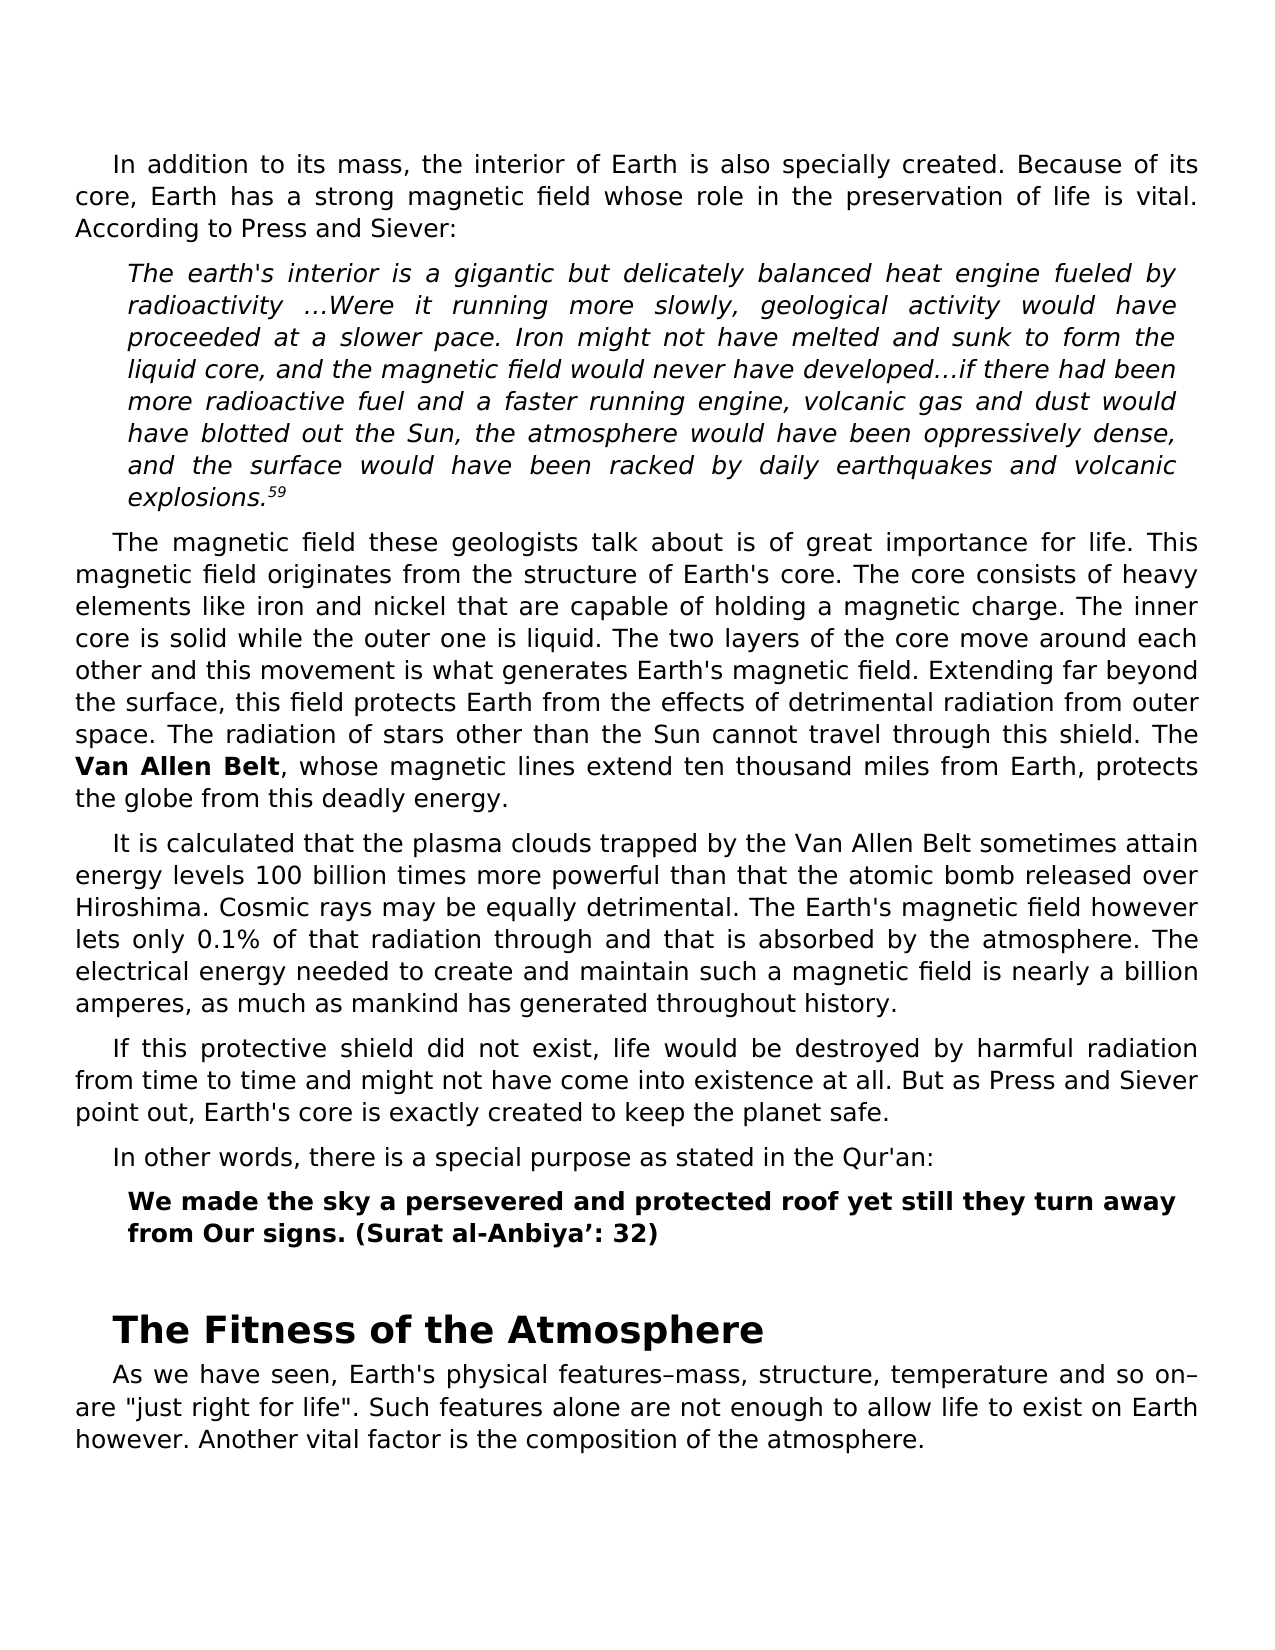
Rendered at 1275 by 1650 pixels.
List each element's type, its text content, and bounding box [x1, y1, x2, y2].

text It is calculated that the plasma clouds trapped by the Van Allen Belt sometimes attain energy levels 100 billion times more powerful than that the atomic bomb released over Hiroshima. Cosmic rays may be equally detrimental. The Earth's magnetic field however lets only 0.1% of that radiation through and that is absorbed by the atmosphere. The electrical energy needed to create and maintain such a magnetic field is nearly a billion amperes, as much as mankind has generated throughout history. [75, 829, 1200, 1019]
text In addition to its mass, the interior of Earth is also specially created. Because of its core, Earth has a strong magnetic field whose role in the preservation of life is vital. According to Press and Siever: [75, 150, 1200, 243]
text If this protective shield did not exist, life would be destroyed by harmful radiation from time to time and might not have come into existence at all. But as Press and Siever point out, Earth's core is exactly created to keep the planet safe. [75, 1034, 1200, 1127]
text In other words, there is a special purpose as stated in the Qur'an: [75, 1143, 1200, 1172]
text The magnetic field these geologists talk about is of great importance for life. This magnetic field originates from the structure of Earth's core. The core consists of heavy elements like iron and nickel that are capable of holding a magnetic charge. The inner core is solid while the outer one is liquid. The two layers of the core move around each other and this movement is what generates Earth's magnetic field. Extending far beyond the surface, this field protects Earth from the effects of detrimental radiation from outer space. The radiation of stars other than the Sun cannot travel through this shield. The Van Allen Belt, whose magnetic lines extend ten thousand miles from Earth, protects the globe from this deadly energy. [75, 528, 1200, 814]
text We made the sky a persevered and protected roof yet still they turn away from Our signs. (Surat al-Anbiya’: 32) [127, 1187, 1177, 1249]
subtitle The Fitness of the Atmosphere [112, 1309, 1200, 1352]
text As we have seen, Earth's physical features–mass, structure, temperature and so on–are "just right for life". Such features alone are not enough to allow life to exist on Earth however. Another vital factor is the composition of the atmosphere. [75, 1361, 1200, 1454]
text The earth's interior is a gigantic but delicately balanced heat engine fueled by radioactivity …Were it running more slowly, geological activity would have proceeded at a slower pace. Iron might not have melted and sunk to form the liquid core, and the magnetic field would never have developed…if there had been more radioactive fuel and a faster running engine, volcanic gas and dust would have blotted out the Sun, the atmosphere would have been oppressively dense, and the surface would have been racked by daily earthquakes and volcanic explosions.59 [127, 259, 1177, 512]
